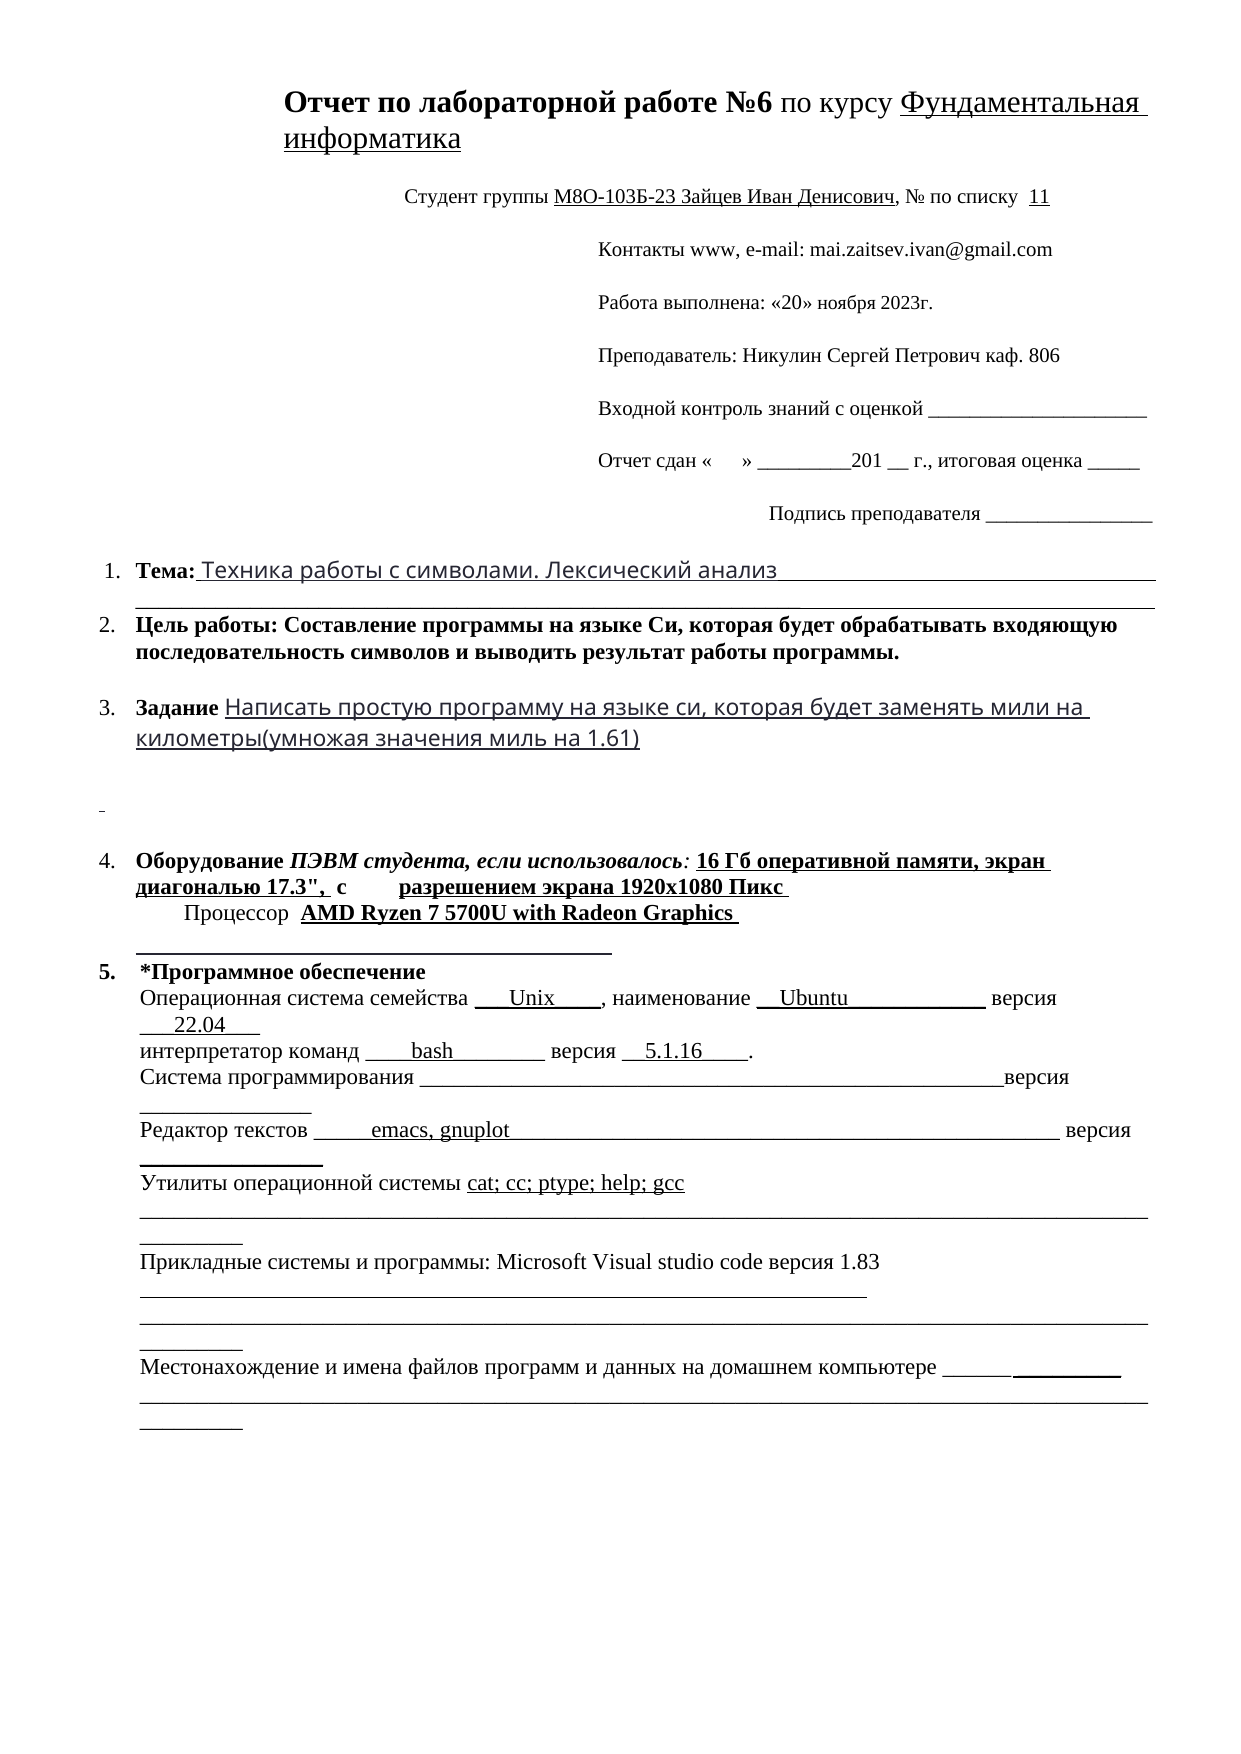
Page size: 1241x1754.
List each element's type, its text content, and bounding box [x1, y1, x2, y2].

text интерпретатор команд ____bash________ версия __5.1.16____. [139, 1037, 1156, 1063]
list Тема: Техника работы с символами. Лексический анализ __________________________________________________________ [104, 554, 1156, 611]
text Отчет по лабораторной работе №6 по курсу Фундаментальная информатика [283, 83, 1156, 155]
text Отчет сдан « » _________201 __ г., итоговая оценка _____ [598, 448, 1156, 472]
text Процессор AMD Ryzen 7 5700U with Radeon Graphics [98, 899, 1156, 926]
text Работа выполнена: «20» ноября 2023г. [598, 290, 1156, 314]
text Студент группы М8О-103Б-23 Зайцев Иван Денисович, № по списку 11 [404, 184, 1156, 208]
text Редактор текстов _____emacs, gnuplot________________________________________________ версия ________________ [139, 1116, 1156, 1169]
text Прикладные системы и программы: Microsoft Visual studio code версия 1.83 [139, 1248, 1156, 1274]
list Цель работы: Составление программы на языке Си, которая будет обрабатывать входяющую последовательность символов и выводить результат работы программы. [98, 611, 1156, 664]
text _________________________________________________________________________________________________ [139, 1195, 1156, 1248]
list Задание Написать простую программу на языке си, которая будет заменять мили на километры(умножая значения миль на 1.61) [98, 691, 1156, 753]
text _________________________________________________________________________________________________ [139, 1380, 1156, 1432]
text Входной контроль знаний с оценкой _____________________ [598, 395, 1156, 419]
text Местонахождение и имена файлов программ и данных на домашнем компьютере ______ _________ [139, 1353, 1156, 1380]
text Подпись преподавателя ________________ [769, 501, 1156, 525]
text Контакты www, e-mail: mai.zaitsev.ivan@gmail.com [598, 237, 1156, 261]
text Система программирования ___________________________________________________версия _______________ [139, 1063, 1156, 1116]
text Преподаватель: Никулин Сергей Петрович каф. 806 [598, 343, 1156, 367]
text Утилиты операционной системы cat; cc; ptype; help; gcc [140, 1169, 1156, 1195]
list Оборудование ПЭВМ студента, если использовалось: 16 Гб оперативной памяти, экран диагональю 17.3", с разрешением экрана 1920x1080 Пикс [98, 847, 1156, 899]
text _________________________________________________________________________________________________ [139, 1301, 1156, 1353]
list *Программное обеспечение [98, 958, 1156, 984]
text Операционная система семейства ___Unix____, наименование __Ubuntu____________ версия ___22.04___ [139, 984, 1156, 1037]
